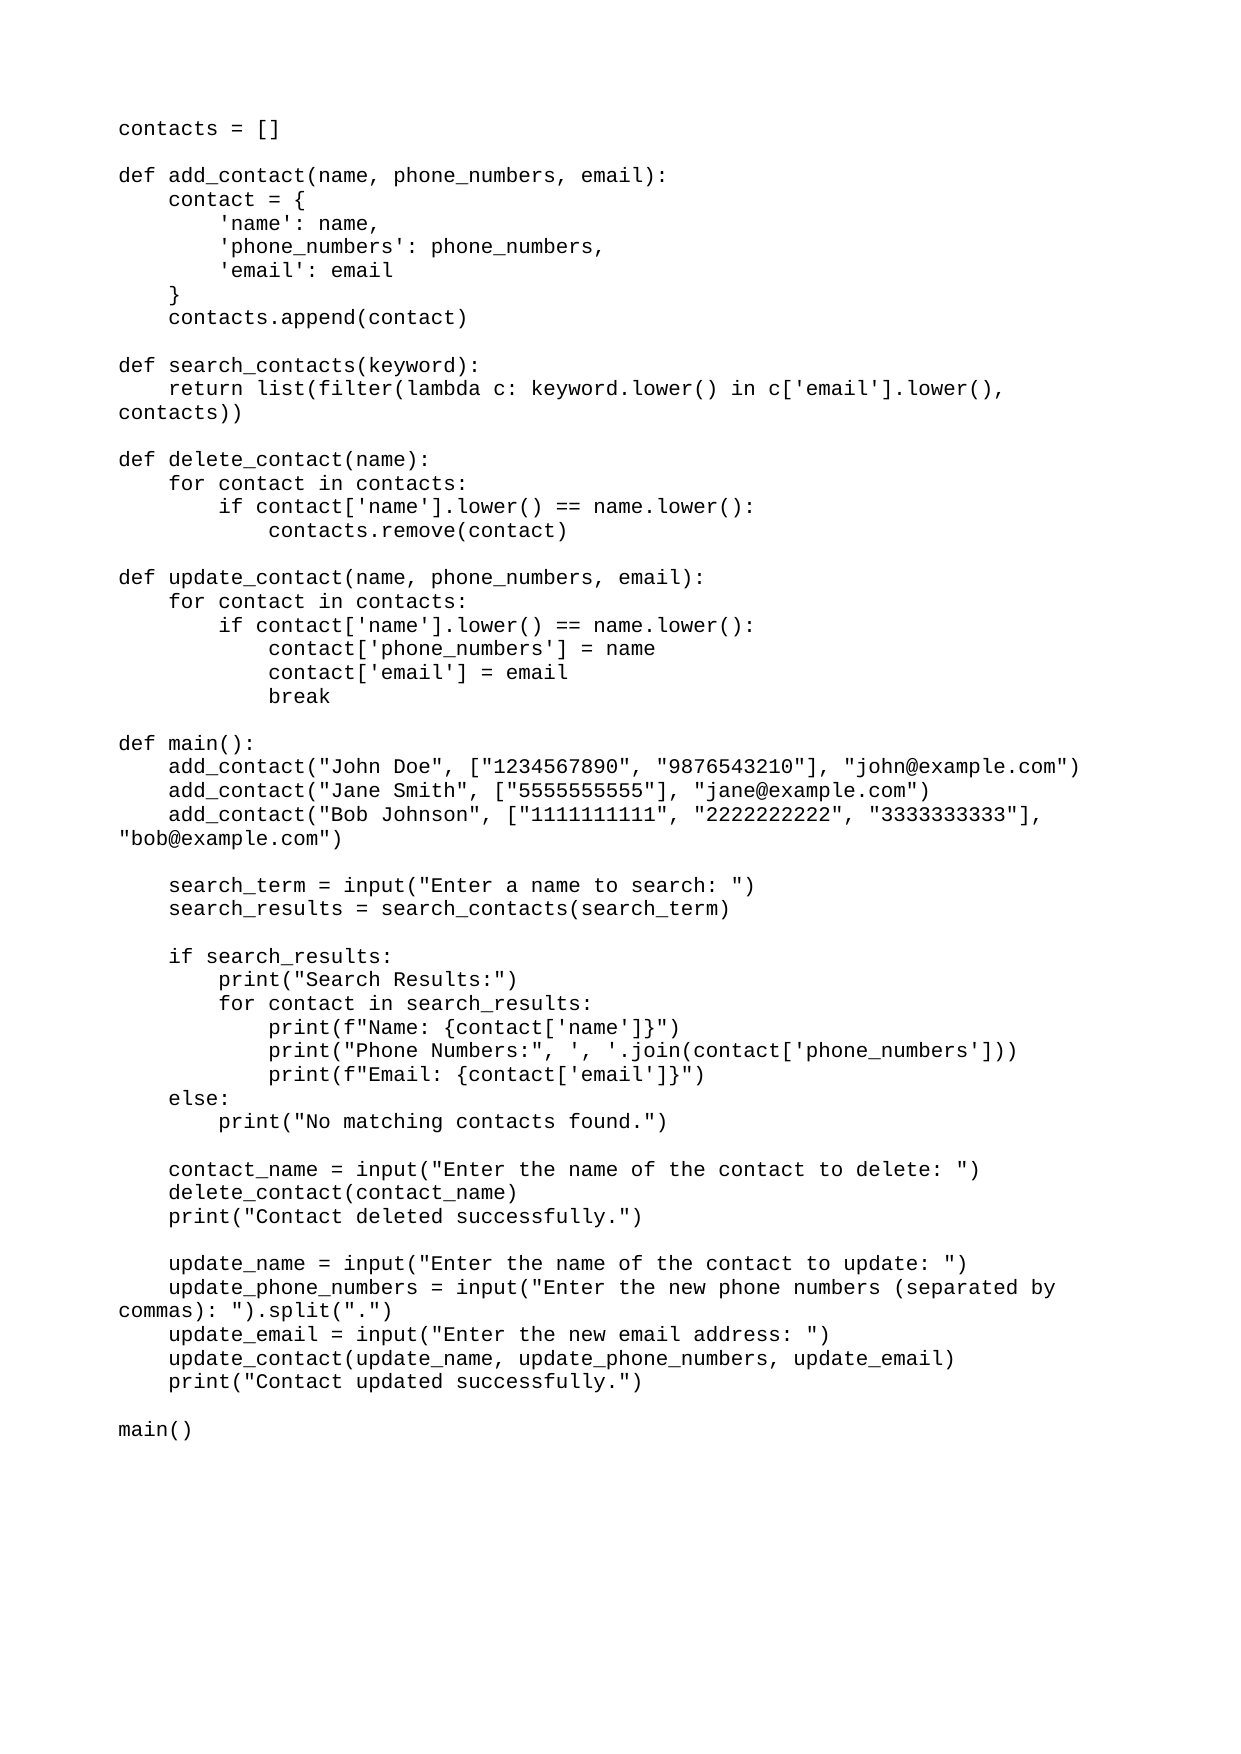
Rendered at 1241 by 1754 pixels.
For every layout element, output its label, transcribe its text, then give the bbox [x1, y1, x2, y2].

text def update_contact(name, phone_numbers, email): [118, 567, 1122, 591]
text print("No matching contacts found.") [118, 1111, 1122, 1135]
text break [118, 686, 1122, 709]
text if search_results: [118, 946, 1122, 969]
text add_contact("Jane Smith", ["5555555555"], "jane@example.com") [118, 780, 1122, 804]
text print(f"Name: {contact['name']}") [118, 1017, 1122, 1040]
text update_name = input("Enter the name of the contact to update: ") [118, 1253, 1122, 1277]
text 'phone_numbers': phone_numbers, [118, 236, 1122, 260]
text update_email = input("Enter the new email address: ") [118, 1324, 1122, 1348]
text update_contact(update_name, update_phone_numbers, update_email) [118, 1348, 1122, 1371]
text 'name': name, [118, 213, 1122, 236]
text contacts = [] [118, 118, 1122, 142]
text main() [118, 1419, 1122, 1442]
text 'email': email [118, 260, 1122, 284]
text contact = { [118, 189, 1122, 213]
text add_contact("Bob Johnson", ["1111111111", "2222222222", "3333333333"], "bob@example.com") [118, 804, 1122, 851]
text if contact['name'].lower() == name.lower(): [118, 496, 1122, 520]
text print("Phone Numbers:", ', '.join(contact['phone_numbers'])) [118, 1040, 1122, 1064]
text update_phone_numbers = input("Enter the new phone numbers (separated by commas): ").split(".") [118, 1277, 1122, 1324]
text } [118, 284, 1122, 307]
text for contact in contacts: [118, 591, 1122, 615]
text for contact in search_results: [118, 993, 1122, 1017]
text print("Search Results:") [118, 969, 1122, 993]
text print("Contact updated successfully.") [118, 1371, 1122, 1395]
text def add_contact(name, phone_numbers, email): [118, 165, 1122, 189]
text for contact in contacts: [118, 473, 1122, 496]
text contacts.append(contact) [118, 307, 1122, 331]
text print(f"Email: {contact['email']}") [118, 1064, 1122, 1088]
text contact['email'] = email [118, 662, 1122, 686]
text contact_name = input("Enter the name of the contact to delete: ") [118, 1158, 1122, 1182]
text def delete_contact(name): [118, 449, 1122, 473]
text else: [118, 1088, 1122, 1111]
text contacts.remove(contact) [118, 520, 1122, 544]
text if contact['name'].lower() == name.lower(): [118, 615, 1122, 638]
text contact['phone_numbers'] = name [118, 638, 1122, 662]
text search_results = search_contacts(search_term) [118, 898, 1122, 922]
text delete_contact(contact_name) [118, 1182, 1122, 1206]
text def search_contacts(keyword): [118, 354, 1122, 378]
text add_contact("John Doe", ["1234567890", "9876543210"], "john@example.com") [118, 757, 1122, 780]
text def main(): [118, 733, 1122, 757]
text return list(filter(lambda c: keyword.lower() in c['email'].lower(), contacts)) [118, 378, 1122, 426]
text print("Contact deleted successfully.") [118, 1206, 1122, 1229]
text search_term = input("Enter a name to search: ") [118, 875, 1122, 898]
